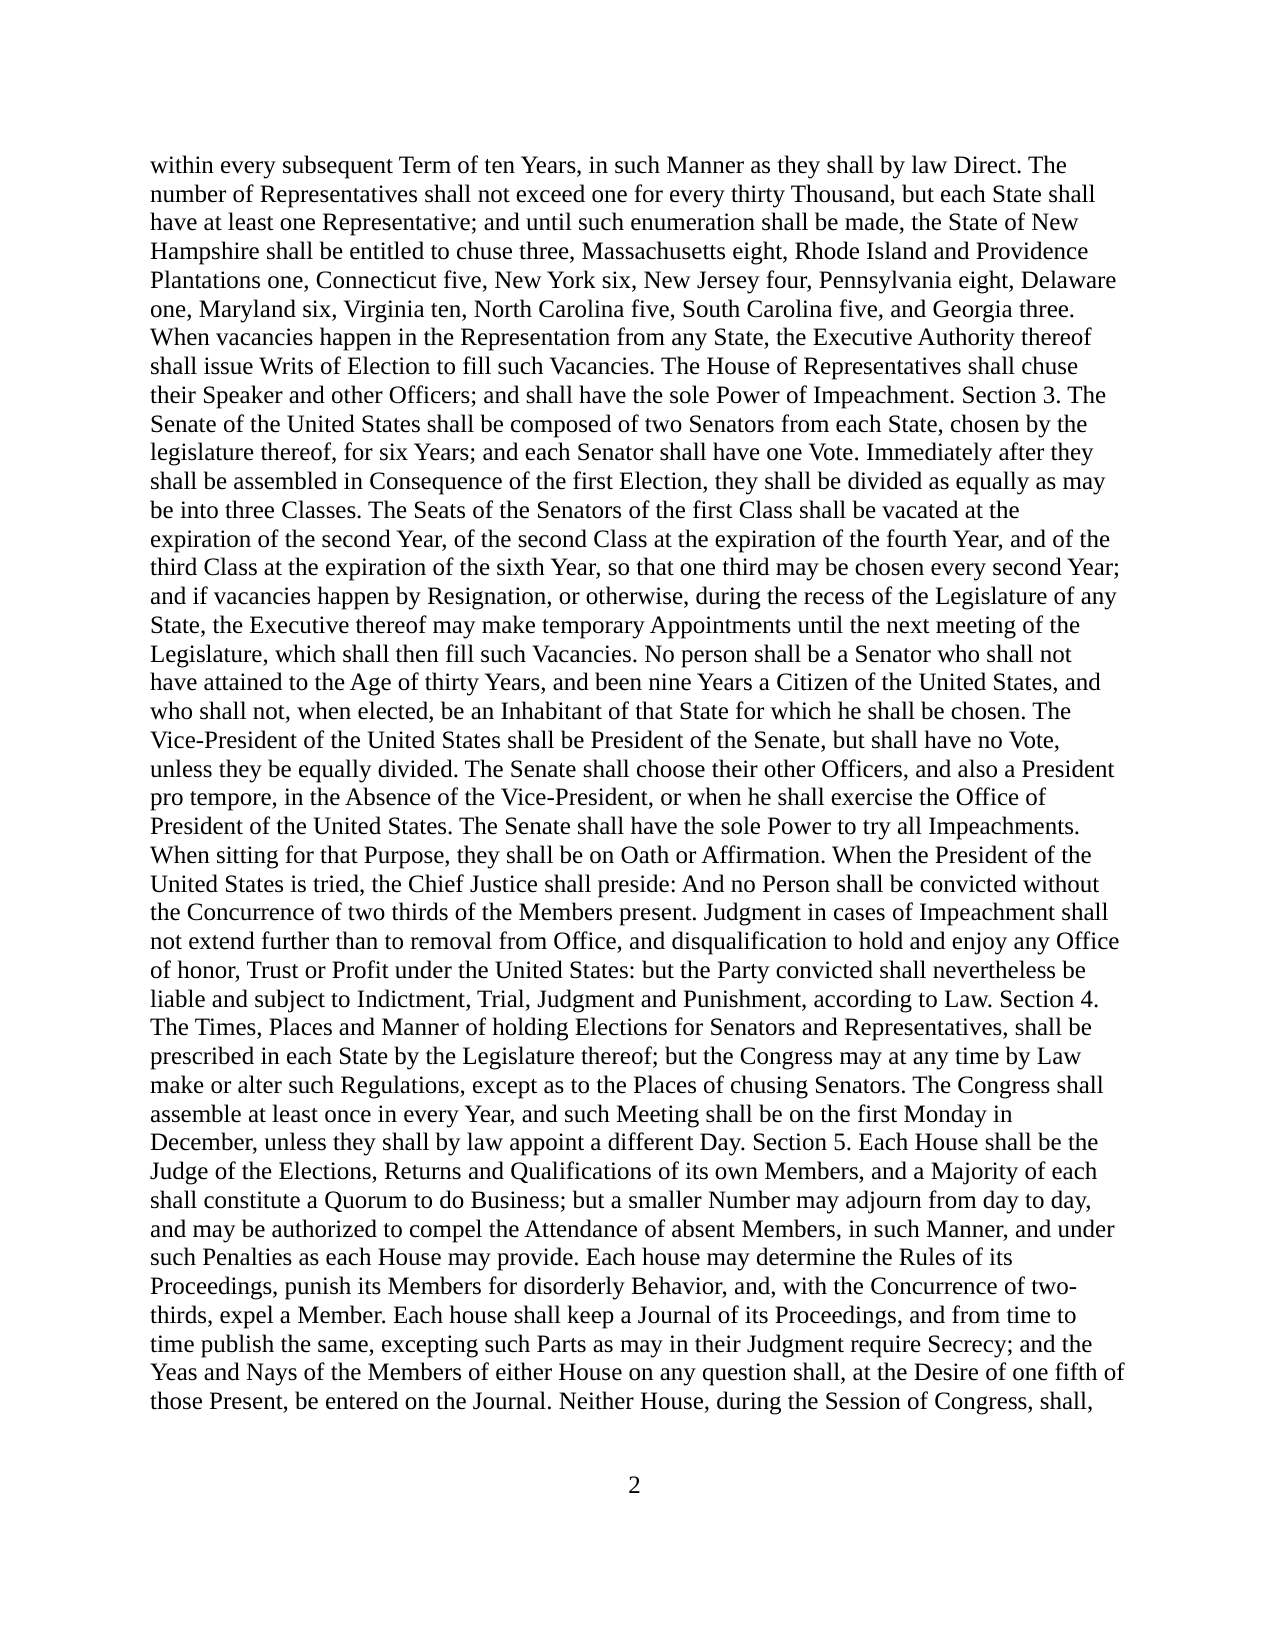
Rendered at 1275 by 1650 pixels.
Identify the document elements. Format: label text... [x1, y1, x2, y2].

text within every subsequent Term of ten Years, in such Manner as they shall by law Direct. The number of Representatives shall not exceed one for every thirty Thousand, but each State shall have at least one Representative; and until such enumeration shall be made, the State of New Hampshire shall be entitled to chuse three, Massachusetts eight, Rhode Island and Providence Plantations one, Connecticut five, New York six, New Jersey four, Pennsylvania eight, Delaware one, Maryland six, Virginia ten, North Carolina five, South Carolina five, and Georgia three. When vacancies happen in the Representation from any State, the Executive Authority thereof shall issue Writs of Election to fill such Vacancies. The House of Representatives shall chuse their Speaker and other Officers; and shall have the sole Power of Impeachment. Section 3. The Senate of the United States shall be composed of two Senators from each State, chosen by the legislature thereof, for six Years; and each Senator shall have one Vote. Immediately after they shall be assembled in Consequence of the first Election, they shall be divided as equally as may be into three Classes. The Seats of the Senators of the first Class shall be vacated at the expiration of the second Year, of the second Class at the expiration of the fourth Year, and of the third Class at the expiration of the sixth Year, so that one third may be chosen every second Year; and if vacancies happen by Resignation, or otherwise, during the recess of the Legislature of any State, the Executive thereof may make temporary Appointments until the next meeting of the Legislature, which shall then fill such Vacancies. No person shall be a Senator who shall not have attained to the Age of thirty Years, and been nine Years a Citizen of the United States, and who shall not, when elected, be an Inhabitant of that State for which he shall be chosen. The Vice-President of the United States shall be President of the Senate, but shall have no Vote, unless they be equally divided. The Senate shall choose their other Officers, and also a President pro tempore, in the Absence of the Vice-President, or when he shall exercise the Office of President of the United States. The Senate shall have the sole Power to try all Impeachments. When sitting for that Purpose, they shall be on Oath or Affirmation. When the President of the United States is tried, the Chief Justice shall preside: And no Person shall be convicted without the Concurrence of two thirds of the Members present. Judgment in cases of Impeachment shall not extend further than to removal from Office, and disqualification to hold and enjoy any Office of honor, Trust or Profit under the United States: but the Party convicted shall nevertheless be liable and subject to Indictment, Trial, Judgment and Punishment, according to Law. Section 4. The Times, Places and Manner of holding Elections for Senators and Representatives, shall be prescribed in each State by the Legislature thereof; but the Congress may at any time by Law make or alter such Regulations, except as to the Places of chusing Senators. The Congress shall assemble at least once in every Year, and such Meeting shall be on the first Monday in December, unless they shall by law appoint a different Day. Section 5. Each House shall be the Judge of the Elections, Returns and Qualifications of its own Members, and a Majority of each shall constitute a Quorum to do Business; but a smaller Number may adjourn from day to day, and may be authorized to compel the Attendance of absent Members, in such Manner, and under such Penalties as each House may provide. Each house may determine the Rules of its Proceedings, punish its Members for disorderly Behavior, and, with the Concurrence of two-thirds, expel a Member. Each house shall keep a Journal of its Proceedings, and from time to time publish the same, excepting such Parts as may in their Judgment require Secrecy; and the Yeas and Nays of the Members of either House on any question shall, at the Desire of one fifth of those Present, be entered on the Journal. Neither House, during the Session of Congress, shall, [150, 150, 1125, 1415]
